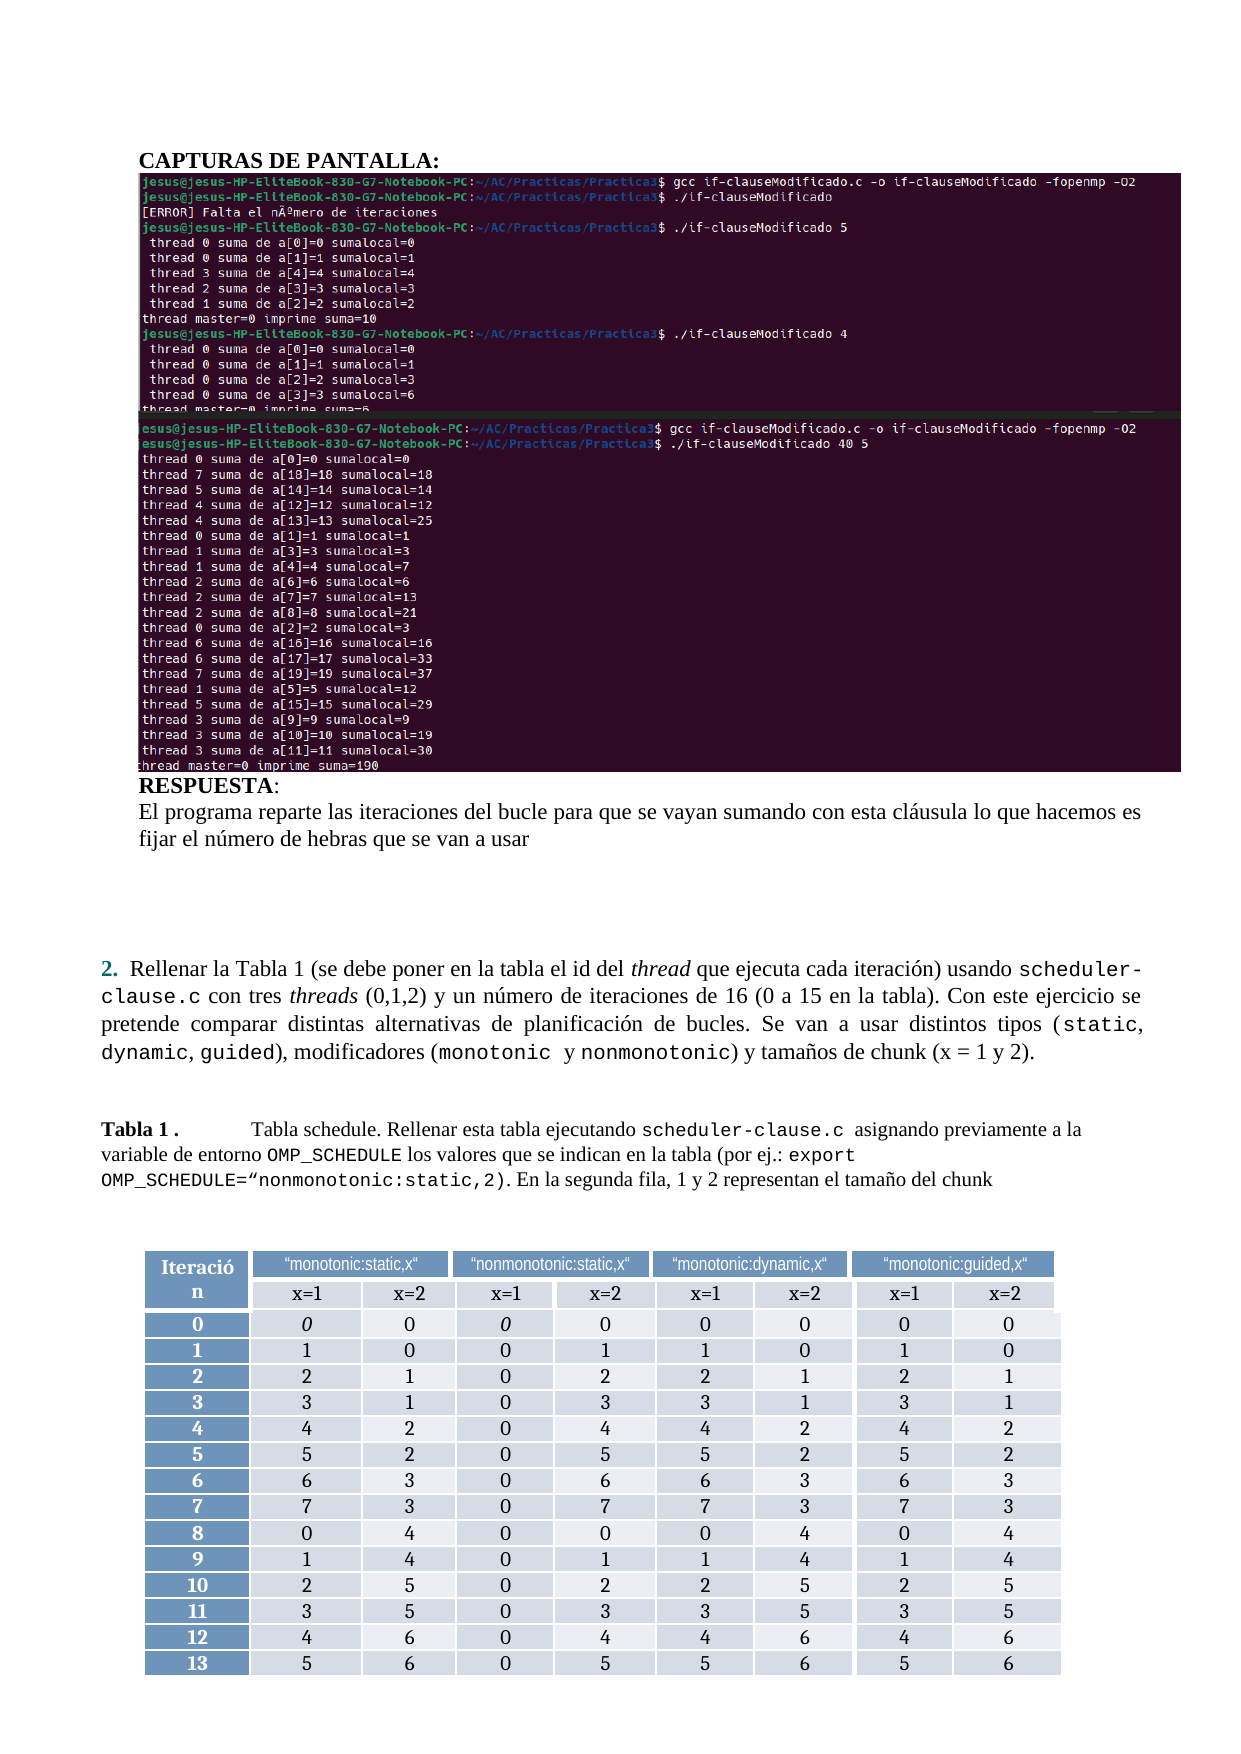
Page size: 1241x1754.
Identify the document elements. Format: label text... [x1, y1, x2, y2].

table_cell 0 [457, 1599, 553, 1623]
table_cell 2 [251, 1573, 361, 1597]
table_cell 6 [251, 1469, 361, 1493]
table_cell 6 [363, 1651, 455, 1675]
table_header Tabla schedule. Rellenar esta tabla ejecutando scheduler-clause.c asignando previamente a la variable de entorno OMP_SCHEDULE los valores que se indican en la tabla (por ej.: export OMP_SCHEDULE=“nonmonotonic:static,2). En la segunda fila, 1 y 2 representan el tamaño del chunk [90, 1092, 1131, 1192]
table_cell 3 [363, 1495, 455, 1519]
table_cell 1 [755, 1365, 852, 1389]
table_cell 2 [555, 1573, 655, 1597]
table_cell 7 [657, 1495, 753, 1519]
table_cell 1 [363, 1365, 455, 1389]
table_cell 3 [251, 1599, 361, 1623]
table_cell 0 [251, 1521, 361, 1545]
table_cell 0 [457, 1651, 553, 1675]
table_cell 0 [755, 1310, 852, 1337]
table_cell 0 [457, 1417, 553, 1441]
table_cell 4 [954, 1547, 1061, 1571]
text CAPTURAS DE PANTALLA: [138, 148, 1143, 173]
table_cell 0 [457, 1625, 553, 1649]
table_cell x=2 [954, 1282, 1054, 1308]
table_cell 2 [145, 1365, 249, 1389]
table_cell 6 [857, 1469, 952, 1493]
table_cell 4 [555, 1417, 655, 1441]
table_cell 5 [857, 1651, 952, 1675]
table_cell x=2 [363, 1282, 455, 1308]
table_cell 0 [251, 1310, 361, 1337]
table_cell 5 [657, 1651, 753, 1675]
table_cell 2 [857, 1365, 952, 1389]
table_cell 3 [755, 1495, 852, 1519]
table_cell 5 [555, 1651, 655, 1675]
picture [138, 173, 1181, 772]
table_cell 6 [555, 1469, 655, 1493]
table_cell x=1 [857, 1282, 952, 1308]
table_cell 4 [251, 1625, 361, 1649]
table_cell 2 [363, 1443, 455, 1467]
table_cell 6 [755, 1625, 852, 1649]
table_header “monotonic:dynamic,x“ [653, 1251, 847, 1277]
table_cell 1 [251, 1339, 361, 1363]
text RESPUESTA: [138, 772, 1143, 798]
table_cell 2 [755, 1443, 852, 1467]
table_cell 1 [954, 1391, 1061, 1415]
table_cell 4 [755, 1547, 852, 1571]
table_cell 4 [145, 1417, 249, 1441]
table_cell 4 [657, 1625, 753, 1649]
text El programa reparte las iteraciones del bucle para que se vayan sumando con esta cláusula lo que hacemos es fijar el número de hebras que se van a usar [138, 798, 1143, 851]
table_cell x=2 [755, 1282, 852, 1308]
table_cell 1 [954, 1365, 1061, 1389]
table_cell 1 [657, 1339, 753, 1363]
table_cell 12 [145, 1625, 249, 1649]
table_cell 5 [954, 1599, 1061, 1623]
table_cell 0 [457, 1365, 553, 1389]
table_cell 1 [857, 1547, 952, 1571]
table_cell 0 [457, 1443, 553, 1467]
table_cell 1 [857, 1339, 952, 1363]
table_cell 0 [457, 1573, 553, 1597]
table_cell 1 [755, 1391, 852, 1415]
table_cell 3 [755, 1469, 852, 1493]
table_cell 0 [457, 1547, 553, 1571]
table_cell 3 [657, 1391, 753, 1415]
table_cell 5 [251, 1443, 361, 1467]
table_cell 2 [251, 1365, 361, 1389]
table_cell 1 [657, 1547, 753, 1571]
table_cell 8 [145, 1521, 249, 1545]
table_cell 3 [251, 1391, 361, 1415]
table_cell 1 [251, 1547, 361, 1571]
table_cell 1 [555, 1339, 655, 1363]
table_cell 2 [555, 1365, 655, 1389]
table_cell 3 [954, 1469, 1061, 1493]
table_cell 7 [857, 1495, 952, 1519]
table_cell 6 [657, 1469, 753, 1493]
table_cell 3 [145, 1391, 249, 1415]
table_cell 2 [657, 1365, 753, 1389]
table_cell 4 [363, 1547, 455, 1571]
table_cell 0 [555, 1310, 655, 1337]
table_cell x=2 [557, 1282, 655, 1308]
table_cell 5 [145, 1443, 249, 1467]
table_cell 6 [954, 1651, 1061, 1675]
table_cell 6 [954, 1625, 1061, 1649]
table_cell 3 [954, 1495, 1061, 1519]
table_cell 0 [457, 1495, 553, 1519]
table_cell 4 [363, 1521, 455, 1545]
table_cell 7 [145, 1495, 249, 1519]
table_cell 5 [363, 1573, 455, 1597]
table_cell 0 [657, 1310, 753, 1337]
table_cell x=1 [657, 1282, 753, 1308]
table_cell 0 [457, 1310, 553, 1337]
table_cell 1 [145, 1339, 249, 1363]
table_cell 2 [857, 1573, 952, 1597]
table_cell 3 [363, 1469, 455, 1493]
table_cell 5 [555, 1443, 655, 1467]
table_cell 0 [457, 1391, 553, 1415]
table_cell 4 [857, 1625, 952, 1649]
table_cell 5 [857, 1443, 952, 1467]
table_cell 5 [755, 1599, 852, 1623]
text 2. Rellenar la Tabla 1 (se debe poner en la tabla el id del thread que ejecuta cada iteración) usando scheduler-clause.c con tres threads (0,1,2) y un número de iteraciones de 16 (0 a 15 en la tabla). Con este ejercicio se pretende comparar distintas alternativas de planificación de bucles. Se van a usar distintos tipos (static, dynamic, guided), modificadores (monotonic y nonmonotonic) y tamaños de chunk (x = 1 y 2). [101, 955, 1143, 1065]
table_cell 0 [857, 1521, 952, 1545]
table_cell 2 [363, 1417, 455, 1441]
table_cell 5 [363, 1599, 455, 1623]
table_cell 0 [555, 1521, 655, 1545]
table_cell [90, 1192, 1131, 1218]
table_cell 7 [555, 1495, 655, 1519]
table_cell 1 [363, 1391, 455, 1415]
table_cell 3 [857, 1599, 952, 1623]
table_cell 0 [954, 1339, 1061, 1363]
table_header “monotonic:static,x“ [253, 1251, 448, 1277]
table_cell 0 [363, 1310, 455, 1337]
table_cell 11 [145, 1599, 249, 1623]
table_header “nonmonotonic:static,x“ [453, 1251, 649, 1277]
table_cell 5 [755, 1573, 852, 1597]
table_cell 0 [657, 1521, 753, 1545]
table_cell 1 [555, 1547, 655, 1571]
table_header Iteración [145, 1251, 248, 1308]
table_cell 5 [954, 1573, 1061, 1597]
table_cell 10 [145, 1573, 249, 1597]
table_cell 0 [457, 1521, 553, 1545]
table_cell 2 [755, 1417, 852, 1441]
table_cell 0 [363, 1339, 455, 1363]
table_cell 0 [145, 1313, 249, 1337]
table_cell 0 [457, 1339, 553, 1363]
table_cell 0 [755, 1339, 852, 1363]
table_cell 6 [145, 1469, 249, 1493]
table_cell 4 [555, 1625, 655, 1649]
table_cell 4 [954, 1521, 1061, 1545]
table_cell 5 [251, 1651, 361, 1675]
table_cell 13 [145, 1651, 249, 1675]
table_cell 4 [755, 1521, 852, 1545]
table_cell 9 [145, 1547, 249, 1571]
table_cell 3 [657, 1599, 753, 1623]
table_cell 6 [755, 1651, 852, 1675]
table_cell x=1 [253, 1282, 361, 1308]
table_cell 4 [657, 1417, 753, 1441]
table_cell 0 [457, 1469, 553, 1493]
table_cell 3 [857, 1391, 952, 1415]
table_cell 4 [857, 1417, 952, 1441]
table_cell 2 [954, 1443, 1061, 1467]
table_header “monotonic:guided,x“ [852, 1251, 1054, 1277]
table_cell 6 [363, 1625, 455, 1649]
table_cell 2 [954, 1417, 1061, 1441]
table_cell 0 [954, 1310, 1061, 1337]
table_cell x=1 [457, 1282, 552, 1308]
table_cell 5 [657, 1443, 753, 1467]
table_cell 4 [251, 1417, 361, 1441]
table_cell 7 [251, 1495, 361, 1519]
table_cell 3 [555, 1599, 655, 1623]
table_cell 3 [555, 1391, 655, 1415]
table_cell 2 [657, 1573, 753, 1597]
table_cell 0 [857, 1310, 952, 1337]
